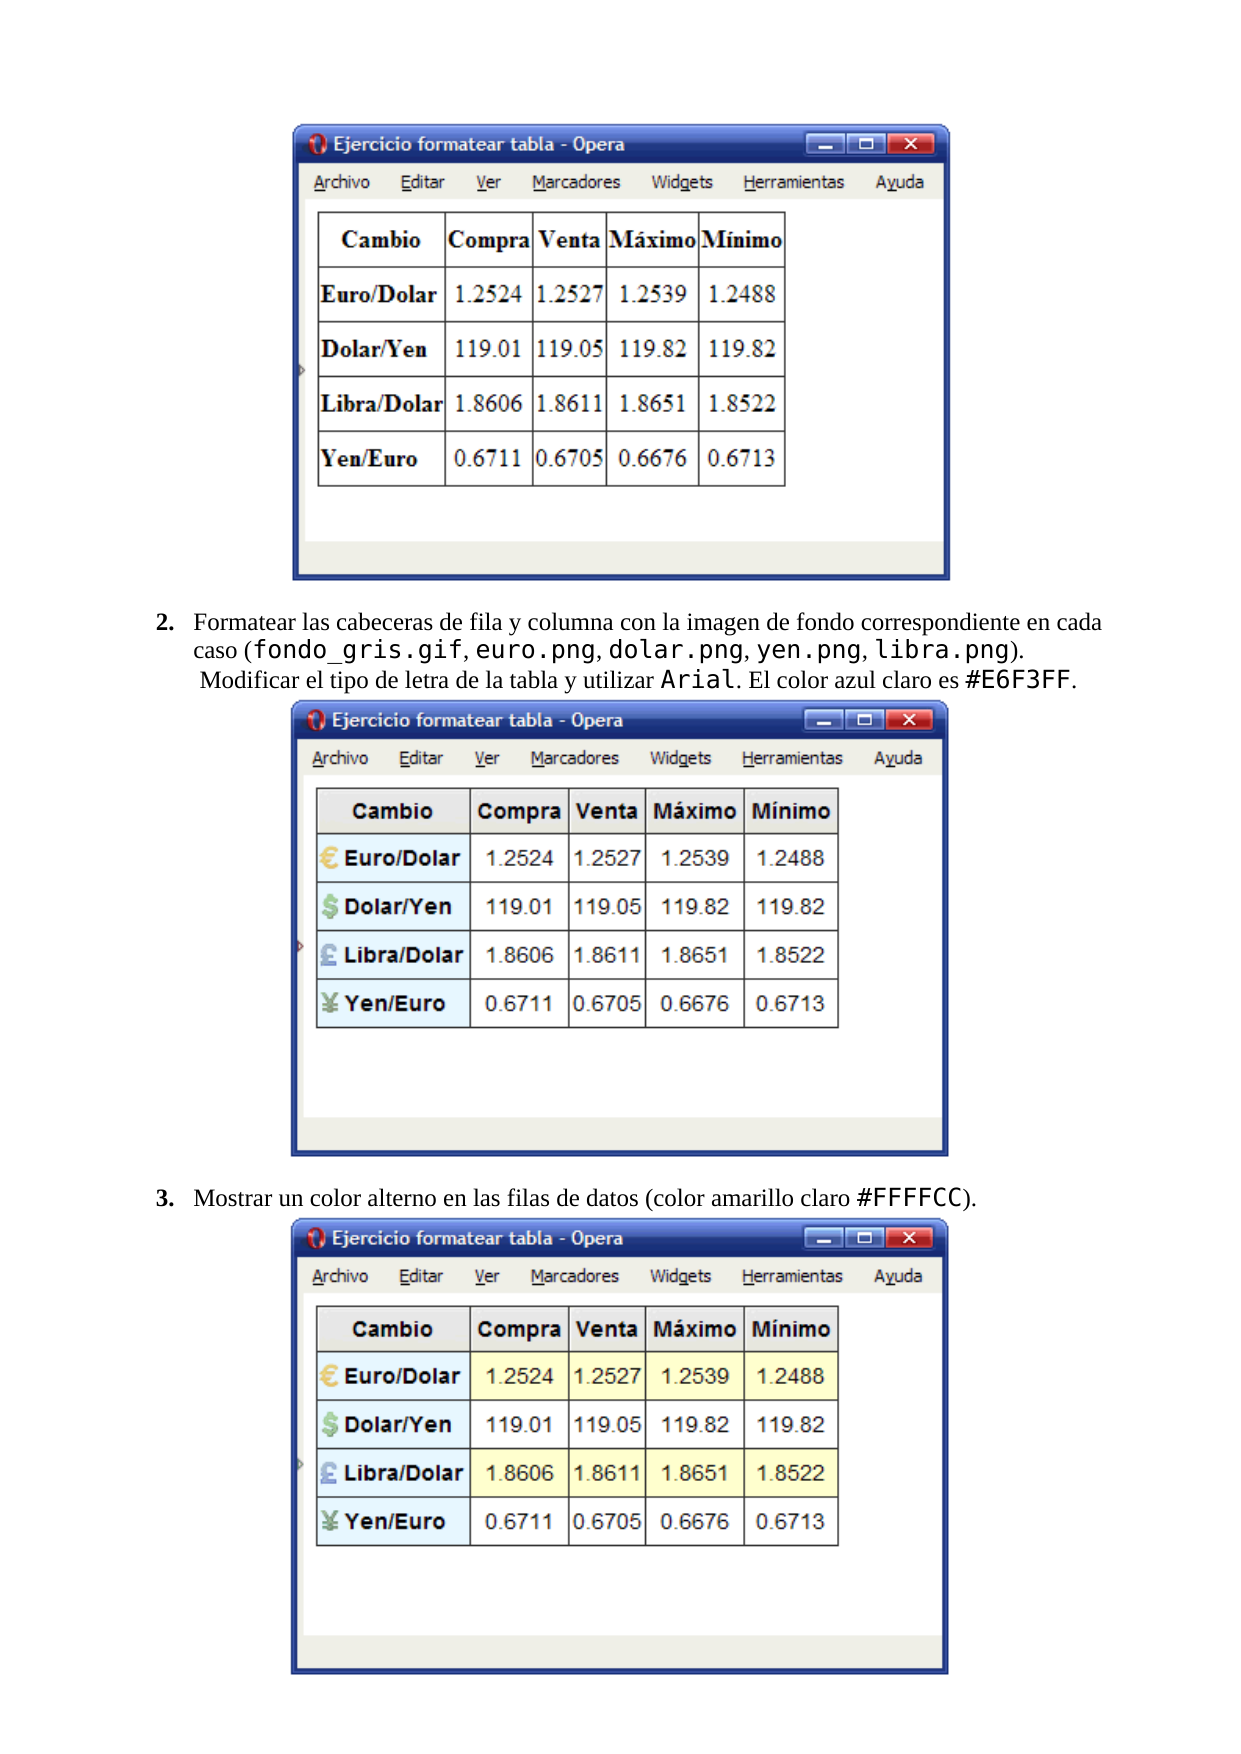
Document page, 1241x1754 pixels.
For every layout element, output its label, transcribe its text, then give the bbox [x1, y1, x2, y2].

picture [285, 1212, 955, 1681]
list Mostrar un color alterno en las filas de datos (color amarillo claro #FFFFCC). [156, 1183, 1122, 1212]
picture [285, 694, 955, 1163]
list Formatear las cabeceras de fila y columna con la imagen de fondo correspondiente en cada caso (fondo_gris.gif, euro.png, dolar.png, yen.png, libra.png). [156, 607, 1122, 665]
list Modificar el tipo de letra de la tabla y utilizar Arial. El color azul claro es #E6F3FF. [156, 665, 1122, 694]
picture [285, 118, 955, 587]
